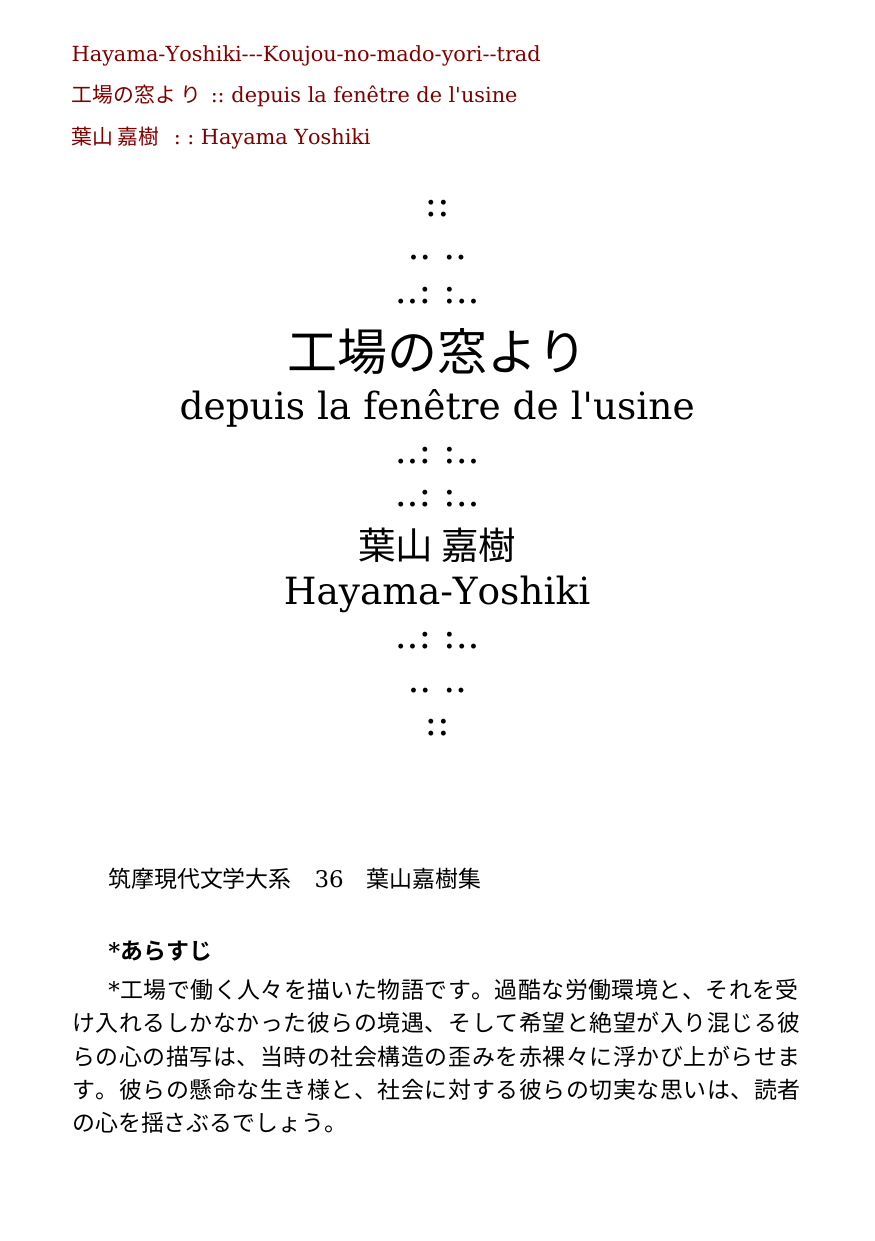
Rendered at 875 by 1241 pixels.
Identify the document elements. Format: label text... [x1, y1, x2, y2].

text 葉山 嘉樹 : : Hayama Yoshiki [71, 120, 803, 150]
text Hayama-Yoshiki---Koujou-no-mado-yori--trad [71, 42, 803, 66]
subtitle :: .. .. ..: :.. 工場の窓より depuis la fenêtre de l'usine ..: :.. ..: :.. 葉山 嘉樹 Hayama-Yoshiki ..: :.. .. .. :: [36, 181, 838, 744]
text 工場の窓よ り :: depuis la fenêtre de l'usine [71, 78, 803, 108]
text *工場で働く人々を描いた物語です。過酷な労働環境と、それを受け入れるしかなかった彼らの境遇、そして希望と絶望が入り混じる彼らの心の描写は、当時の社会構造の歪みを赤裸々に浮かび上がらせます。彼らの懸命な生き様と、社会に対する彼らの切実な思いは、読者の心を揺さぶるでしょう。 [72, 972, 802, 1138]
text 筑摩現代文学大系 36 葉山嘉樹集 [72, 861, 802, 894]
text *あらすじ [72, 933, 802, 966]
